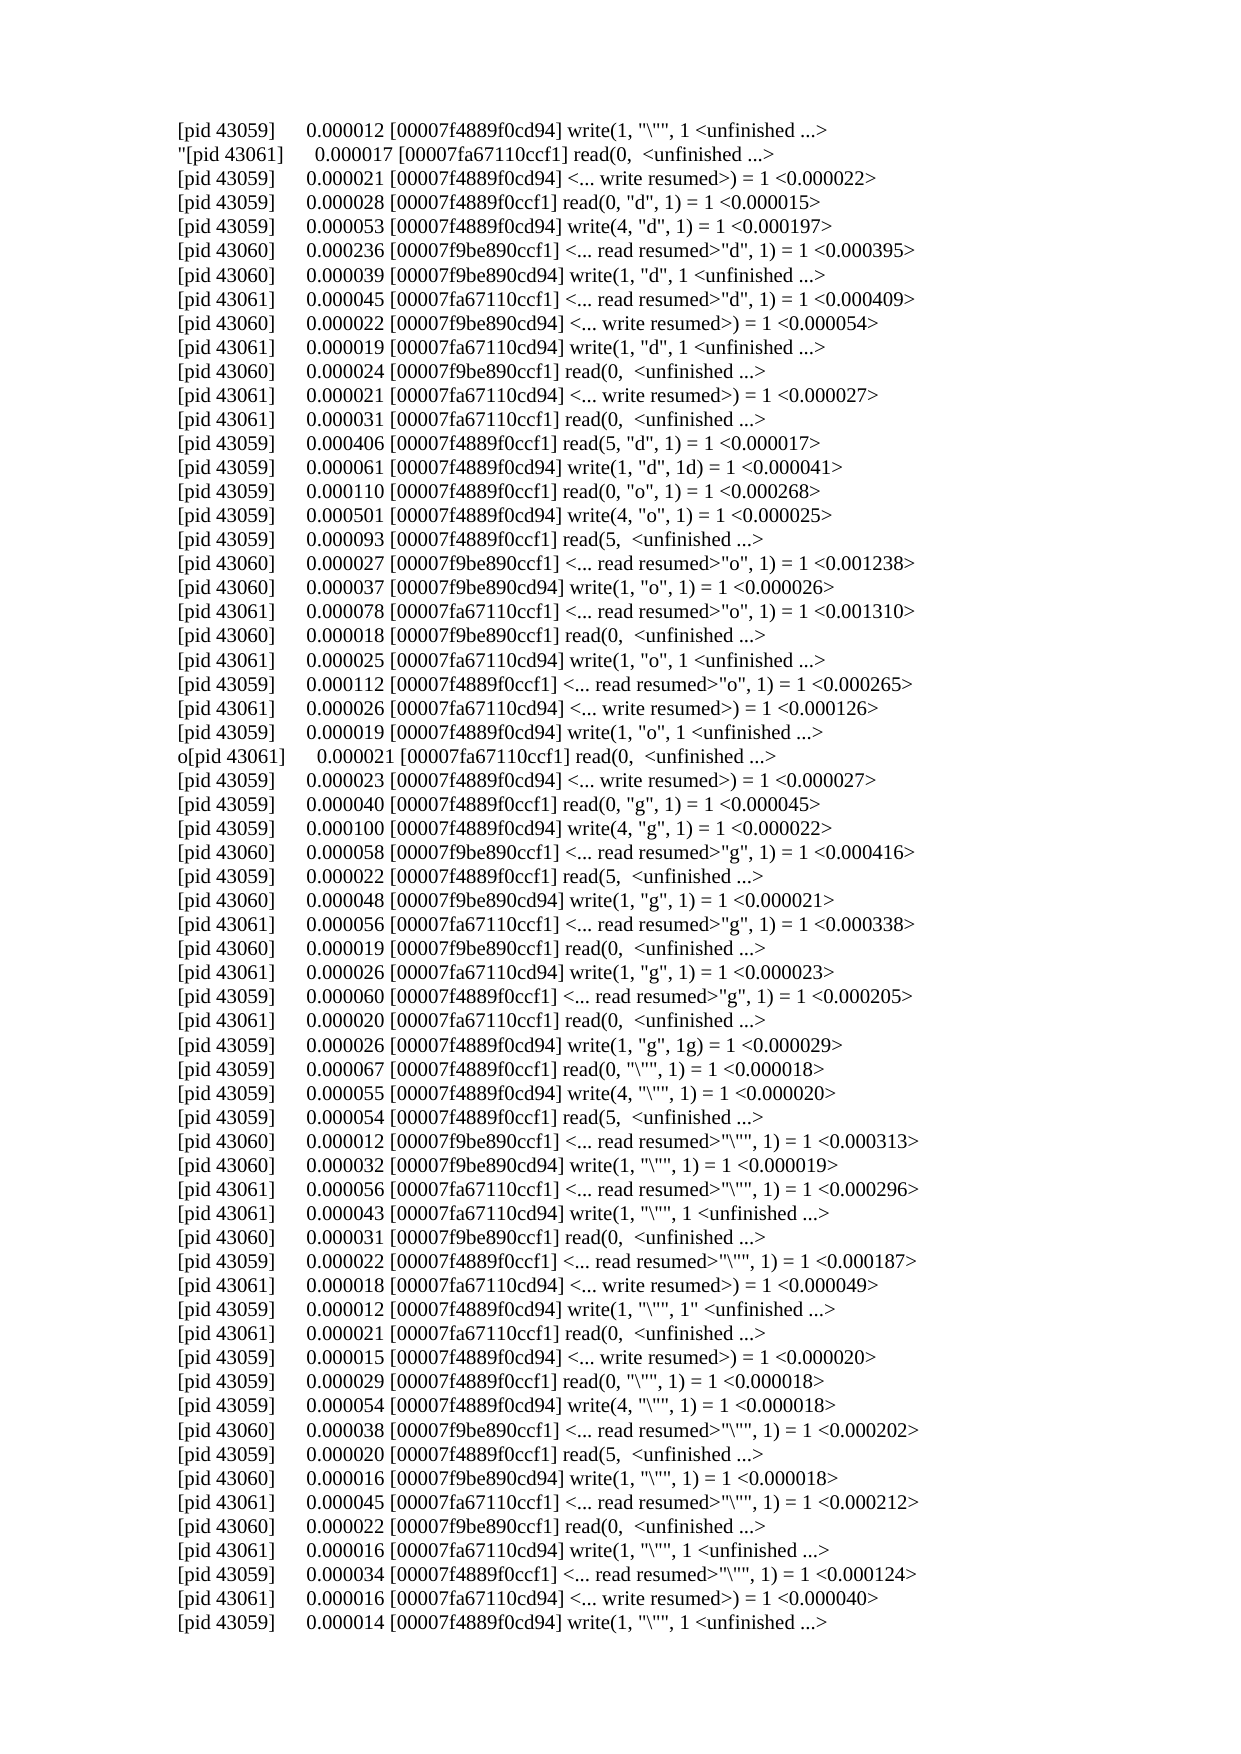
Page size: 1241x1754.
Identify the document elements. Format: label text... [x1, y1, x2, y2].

text [pid 43060] 0.000024 [00007f9be890ccf1] read(0, <unfinished ...> [177, 359, 1152, 383]
text [pid 43059] 0.000501 [00007f4889f0cd94] write(4, "o", 1) = 1 <0.000025> [177, 503, 1152, 527]
text [pid 43061] 0.000026 [00007fa67110cd94] write(1, "g", 1) = 1 <0.000023> [177, 960, 1152, 984]
text [pid 43059] 0.000026 [00007f4889f0cd94] write(1, "g", 1g) = 1 <0.000029> [177, 1032, 1152, 1057]
text [pid 43059] 0.000054 [00007f4889f0ccf1] read(5, <unfinished ...> [177, 1105, 1152, 1129]
text [pid 43059] 0.000019 [00007f4889f0cd94] write(1, "o", 1 <unfinished ...> [177, 720, 1152, 744]
text [pid 43061] 0.000016 [00007fa67110cd94] <... write resumed>) = 1 <0.000040> [177, 1586, 1152, 1610]
text [pid 43059] 0.000022 [00007f4889f0ccf1] read(5, <unfinished ...> [177, 864, 1152, 888]
text [pid 43061] 0.000026 [00007fa67110cd94] <... write resumed>) = 1 <0.000126> [177, 696, 1152, 720]
text [pid 43060] 0.000032 [00007f9be890cd94] write(1, "\"", 1) = 1 <0.000019> [177, 1153, 1152, 1177]
text [pid 43060] 0.000038 [00007f9be890ccf1] <... read resumed>"\"", 1) = 1 <0.000202> [177, 1417, 1152, 1442]
text [pid 43061] 0.000019 [00007fa67110cd94] write(1, "d", 1 <unfinished ...> [177, 335, 1152, 359]
text [pid 43059] 0.000055 [00007f4889f0cd94] write(4, "\"", 1) = 1 <0.000020> [177, 1081, 1152, 1105]
text [pid 43059] 0.000028 [00007f4889f0ccf1] read(0, "d", 1) = 1 <0.000015> [177, 190, 1152, 214]
text [pid 43060] 0.000031 [00007f9be890ccf1] read(0, <unfinished ...> [177, 1225, 1152, 1249]
text [pid 43061] 0.000045 [00007fa67110ccf1] <... read resumed>"\"", 1) = 1 <0.000212> [177, 1490, 1152, 1514]
text [pid 43060] 0.000018 [00007f9be890ccf1] read(0, <unfinished ...> [177, 623, 1152, 647]
text [pid 43059] 0.000061 [00007f4889f0cd94] write(1, "d", 1d) = 1 <0.000041> [177, 455, 1152, 479]
text [pid 43061] 0.000045 [00007fa67110ccf1] <... read resumed>"d", 1) = 1 <0.000409> [177, 287, 1152, 311]
text [pid 43060] 0.000048 [00007f9be890cd94] write(1, "g", 1) = 1 <0.000021> [177, 888, 1152, 912]
text [pid 43059] 0.000060 [00007f4889f0ccf1] <... read resumed>"g", 1) = 1 <0.000205> [177, 984, 1152, 1008]
text [pid 43059] 0.000100 [00007f4889f0cd94] write(4, "g", 1) = 1 <0.000022> [177, 816, 1152, 840]
text [pid 43061] 0.000056 [00007fa67110ccf1] <... read resumed>"\"", 1) = 1 <0.000296> [177, 1177, 1152, 1201]
text [pid 43060] 0.000037 [00007f9be890cd94] write(1, "o", 1) = 1 <0.000026> [177, 575, 1152, 599]
text [pid 43060] 0.000022 [00007f9be890ccf1] read(0, <unfinished ...> [177, 1514, 1152, 1538]
text [pid 43059] 0.000015 [00007f4889f0cd94] <... write resumed>) = 1 <0.000020> [177, 1345, 1152, 1369]
text [pid 43059] 0.000093 [00007f4889f0ccf1] read(5, <unfinished ...> [177, 527, 1152, 551]
text [pid 43059] 0.000067 [00007f4889f0ccf1] read(0, "\"", 1) = 1 <0.000018> [177, 1057, 1152, 1081]
text [pid 43060] 0.000016 [00007f9be890cd94] write(1, "\"", 1) = 1 <0.000018> [177, 1466, 1152, 1490]
text [pid 43059] 0.000020 [00007f4889f0ccf1] read(5, <unfinished ...> [177, 1442, 1152, 1466]
text [pid 43060] 0.000022 [00007f9be890cd94] <... write resumed>) = 1 <0.000054> [177, 311, 1152, 335]
text [pid 43059] 0.000029 [00007f4889f0ccf1] read(0, "\"", 1) = 1 <0.000018> [177, 1369, 1152, 1393]
text [pid 43059] 0.000053 [00007f4889f0cd94] write(4, "d", 1) = 1 <0.000197> [177, 214, 1152, 238]
text [pid 43061] 0.000018 [00007fa67110cd94] <... write resumed>) = 1 <0.000049> [177, 1273, 1152, 1297]
text "[pid 43061] 0.000017 [00007fa67110ccf1] read(0, <unfinished ...> [177, 142, 1152, 166]
text [pid 43061] 0.000020 [00007fa67110ccf1] read(0, <unfinished ...> [177, 1008, 1152, 1032]
text [pid 43059] 0.000112 [00007f4889f0ccf1] <... read resumed>"o", 1) = 1 <0.000265> [177, 672, 1152, 696]
text [pid 43059] 0.000022 [00007f4889f0ccf1] <... read resumed>"\"", 1) = 1 <0.000187> [177, 1249, 1152, 1273]
text [pid 43059] 0.000034 [00007f4889f0ccf1] <... read resumed>"\"", 1) = 1 <0.000124> [177, 1562, 1152, 1586]
text [pid 43059] 0.000021 [00007f4889f0cd94] <... write resumed>) = 1 <0.000022> [177, 166, 1152, 190]
text [pid 43061] 0.000021 [00007fa67110ccf1] read(0, <unfinished ...> [177, 1321, 1152, 1345]
text [pid 43060] 0.000012 [00007f9be890ccf1] <... read resumed>"\"", 1) = 1 <0.000313> [177, 1129, 1152, 1153]
text [pid 43059] 0.000040 [00007f4889f0ccf1] read(0, "g", 1) = 1 <0.000045> [177, 792, 1152, 816]
text [pid 43060] 0.000236 [00007f9be890ccf1] <... read resumed>"d", 1) = 1 <0.000395> [177, 238, 1152, 262]
text [pid 43060] 0.000027 [00007f9be890ccf1] <... read resumed>"o", 1) = 1 <0.001238> [177, 551, 1152, 575]
text [pid 43060] 0.000058 [00007f9be890ccf1] <... read resumed>"g", 1) = 1 <0.000416> [177, 840, 1152, 864]
text [pid 43061] 0.000025 [00007fa67110cd94] write(1, "o", 1 <unfinished ...> [177, 647, 1152, 672]
text [pid 43059] 0.000054 [00007f4889f0cd94] write(4, "\"", 1) = 1 <0.000018> [177, 1393, 1152, 1417]
text [pid 43059] 0.000023 [00007f4889f0cd94] <... write resumed>) = 1 <0.000027> [177, 768, 1152, 792]
text [pid 43061] 0.000078 [00007fa67110ccf1] <... read resumed>"o", 1) = 1 <0.001310> [177, 599, 1152, 623]
text [pid 43059] 0.000012 [00007f4889f0cd94] write(1, "\"", 1 <unfinished ...> [177, 118, 1152, 142]
text [pid 43061] 0.000016 [00007fa67110cd94] write(1, "\"", 1 <unfinished ...> [177, 1538, 1152, 1562]
text [pid 43061] 0.000031 [00007fa67110ccf1] read(0, <unfinished ...> [177, 407, 1152, 431]
text [pid 43061] 0.000056 [00007fa67110ccf1] <... read resumed>"g", 1) = 1 <0.000338> [177, 912, 1152, 936]
text [pid 43059] 0.000406 [00007f4889f0ccf1] read(5, "d", 1) = 1 <0.000017> [177, 431, 1152, 455]
text o[pid 43061] 0.000021 [00007fa67110ccf1] read(0, <unfinished ...> [177, 744, 1152, 768]
text [pid 43059] 0.000014 [00007f4889f0cd94] write(1, "\"", 1 <unfinished ...> [177, 1610, 1152, 1634]
text [pid 43059] 0.000012 [00007f4889f0cd94] write(1, "\"", 1" <unfinished ...> [177, 1297, 1152, 1321]
text [pid 43061] 0.000043 [00007fa67110cd94] write(1, "\"", 1 <unfinished ...> [177, 1201, 1152, 1225]
text [pid 43060] 0.000039 [00007f9be890cd94] write(1, "d", 1 <unfinished ...> [177, 262, 1152, 287]
text [pid 43060] 0.000019 [00007f9be890ccf1] read(0, <unfinished ...> [177, 936, 1152, 960]
text [pid 43061] 0.000021 [00007fa67110cd94] <... write resumed>) = 1 <0.000027> [177, 383, 1152, 407]
text [pid 43059] 0.000110 [00007f4889f0ccf1] read(0, "o", 1) = 1 <0.000268> [177, 479, 1152, 503]
